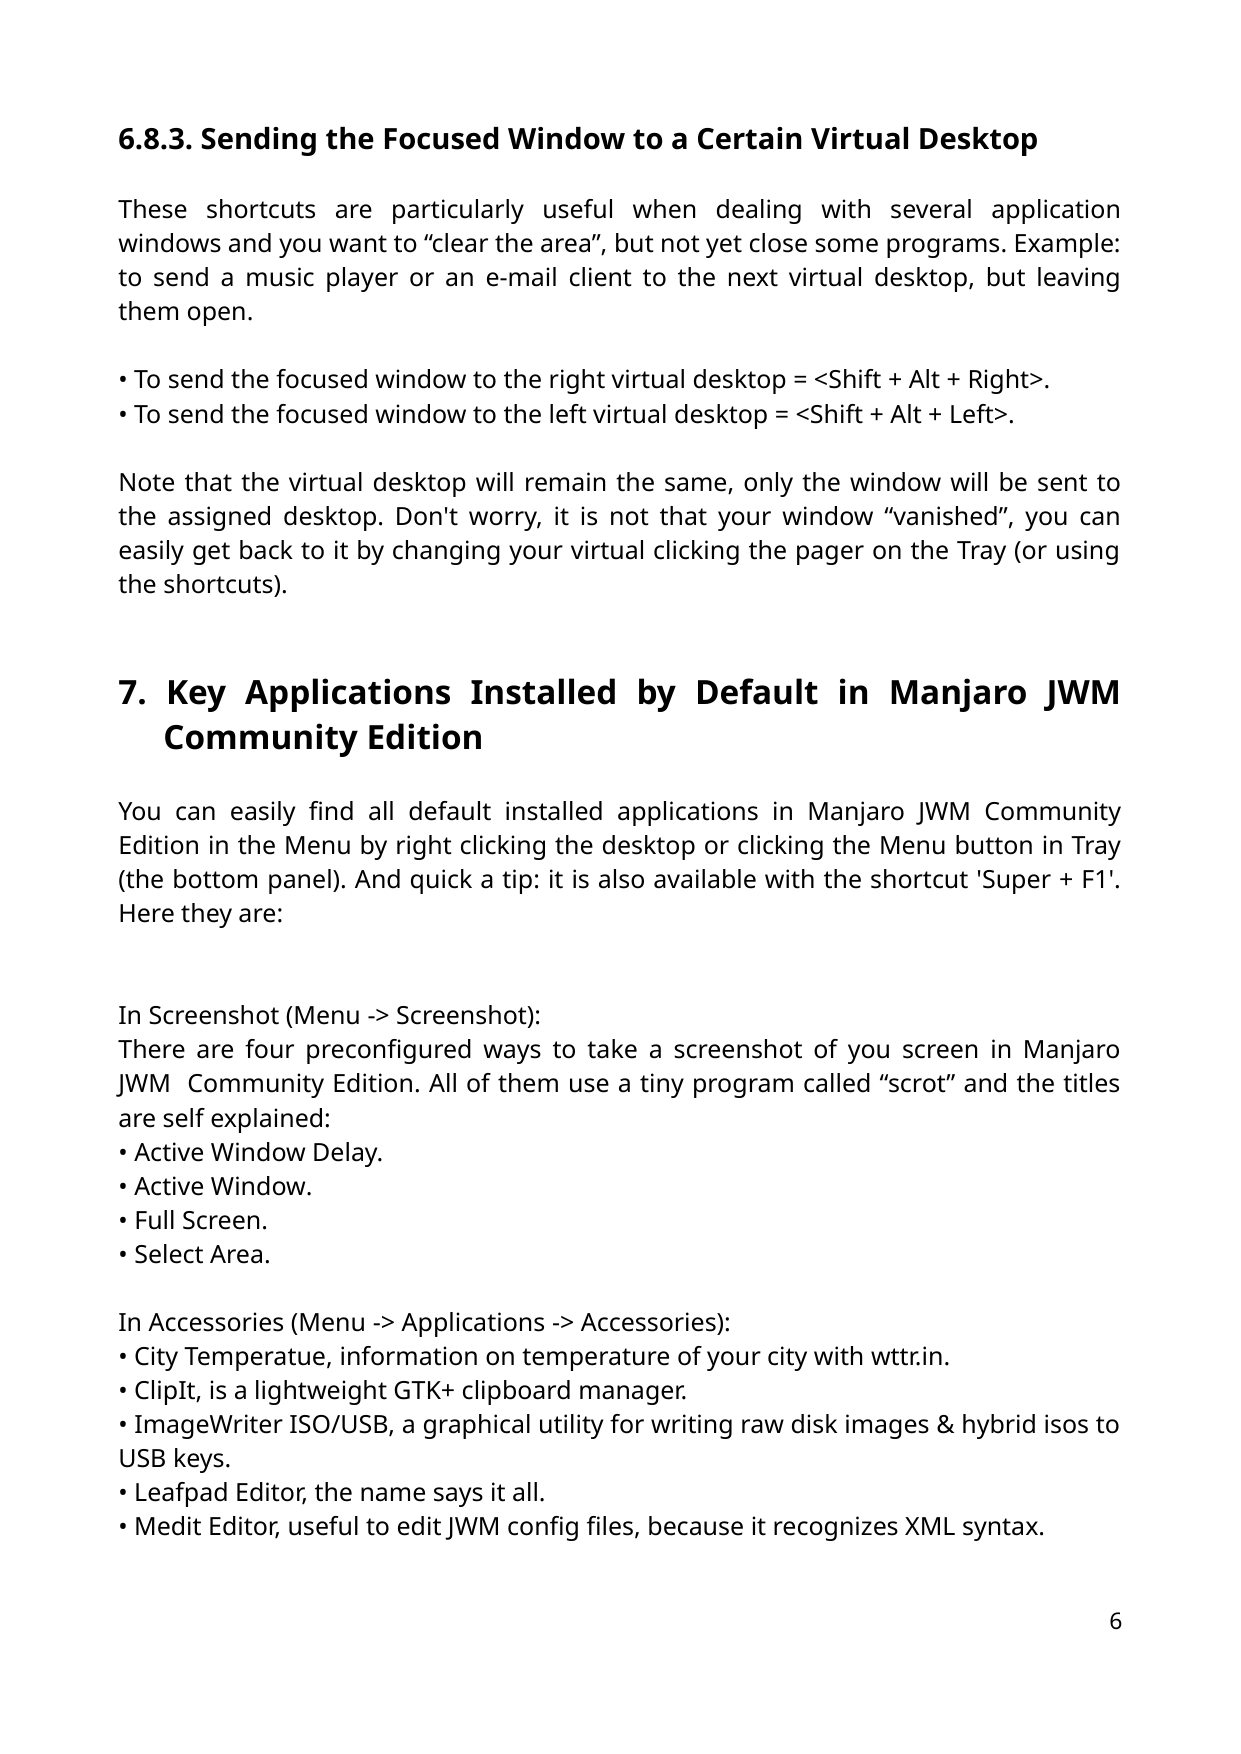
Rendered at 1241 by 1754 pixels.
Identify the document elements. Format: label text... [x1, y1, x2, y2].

text • To send the focused window to the right virtual desktop = <Shift + Alt + Right>. [118, 362, 1122, 396]
text In Screenshot (Menu -> Screenshot): [118, 998, 1122, 1032]
text • Full Screen. [118, 1202, 1122, 1236]
text • To send the focused window to the left virtual desktop = <Shift + Alt + Left>. [118, 396, 1122, 430]
text • City Temperatue, information on temperature of your city with wttr.in. [118, 1339, 1122, 1373]
text • Select Area. [118, 1236, 1122, 1271]
subtitle 7. Key Applications Installed by Default in Manjaro JWM Community Edition [118, 669, 1122, 759]
text In Accessories (Menu -> Applications -> Accessories): [118, 1304, 1122, 1339]
text • Active Window Delay. [118, 1134, 1122, 1168]
text There are four preconfigured ways to take a screenshot of you screen in Manjaro JWM Community Edition. All of them use a tiny program called “scrot” and the titles are self explained: [118, 1032, 1122, 1134]
text • Medit Editor, useful to edit JWM config files, because it recognizes XML syntax. [118, 1509, 1122, 1543]
text • ImageWriter ISO/USB, a graphical utility for writing raw disk images & hybrid isos to USB keys. [118, 1407, 1122, 1475]
text • Active Window. [118, 1168, 1122, 1202]
text These shortcuts are particularly useful when dealing with several application windows and you want to “clear the area”, but not yet close some programs. Example: to send a music player or an e-mail client to the next virtual desktop, but leaving them open. [118, 192, 1122, 328]
text • ClipIt, is a lightweight GTK+ clipboard manager. [118, 1373, 1122, 1407]
text You can easily find all default installed applications in Manjaro JWM Community Edition in the Menu by right clicking the desktop or clicking the Menu button in Tray (the bottom panel). And quick a tip: it is also available with the shortcut 'Super + F1'. Here they are: [118, 794, 1122, 930]
text • Leafpad Editor, the name says it all. [118, 1475, 1122, 1509]
subtitle 6.8.3. Sending the Focused Window to a Certain Virtual Desktop [118, 118, 1122, 158]
text Note that the virtual desktop will remain the same, only the window will be sent to the assigned desktop. Don't worry, it is not that your window “vanished”, you can easily get back to it by changing your virtual clicking the pager on the Tray (or using the shortcuts). [118, 464, 1122, 601]
